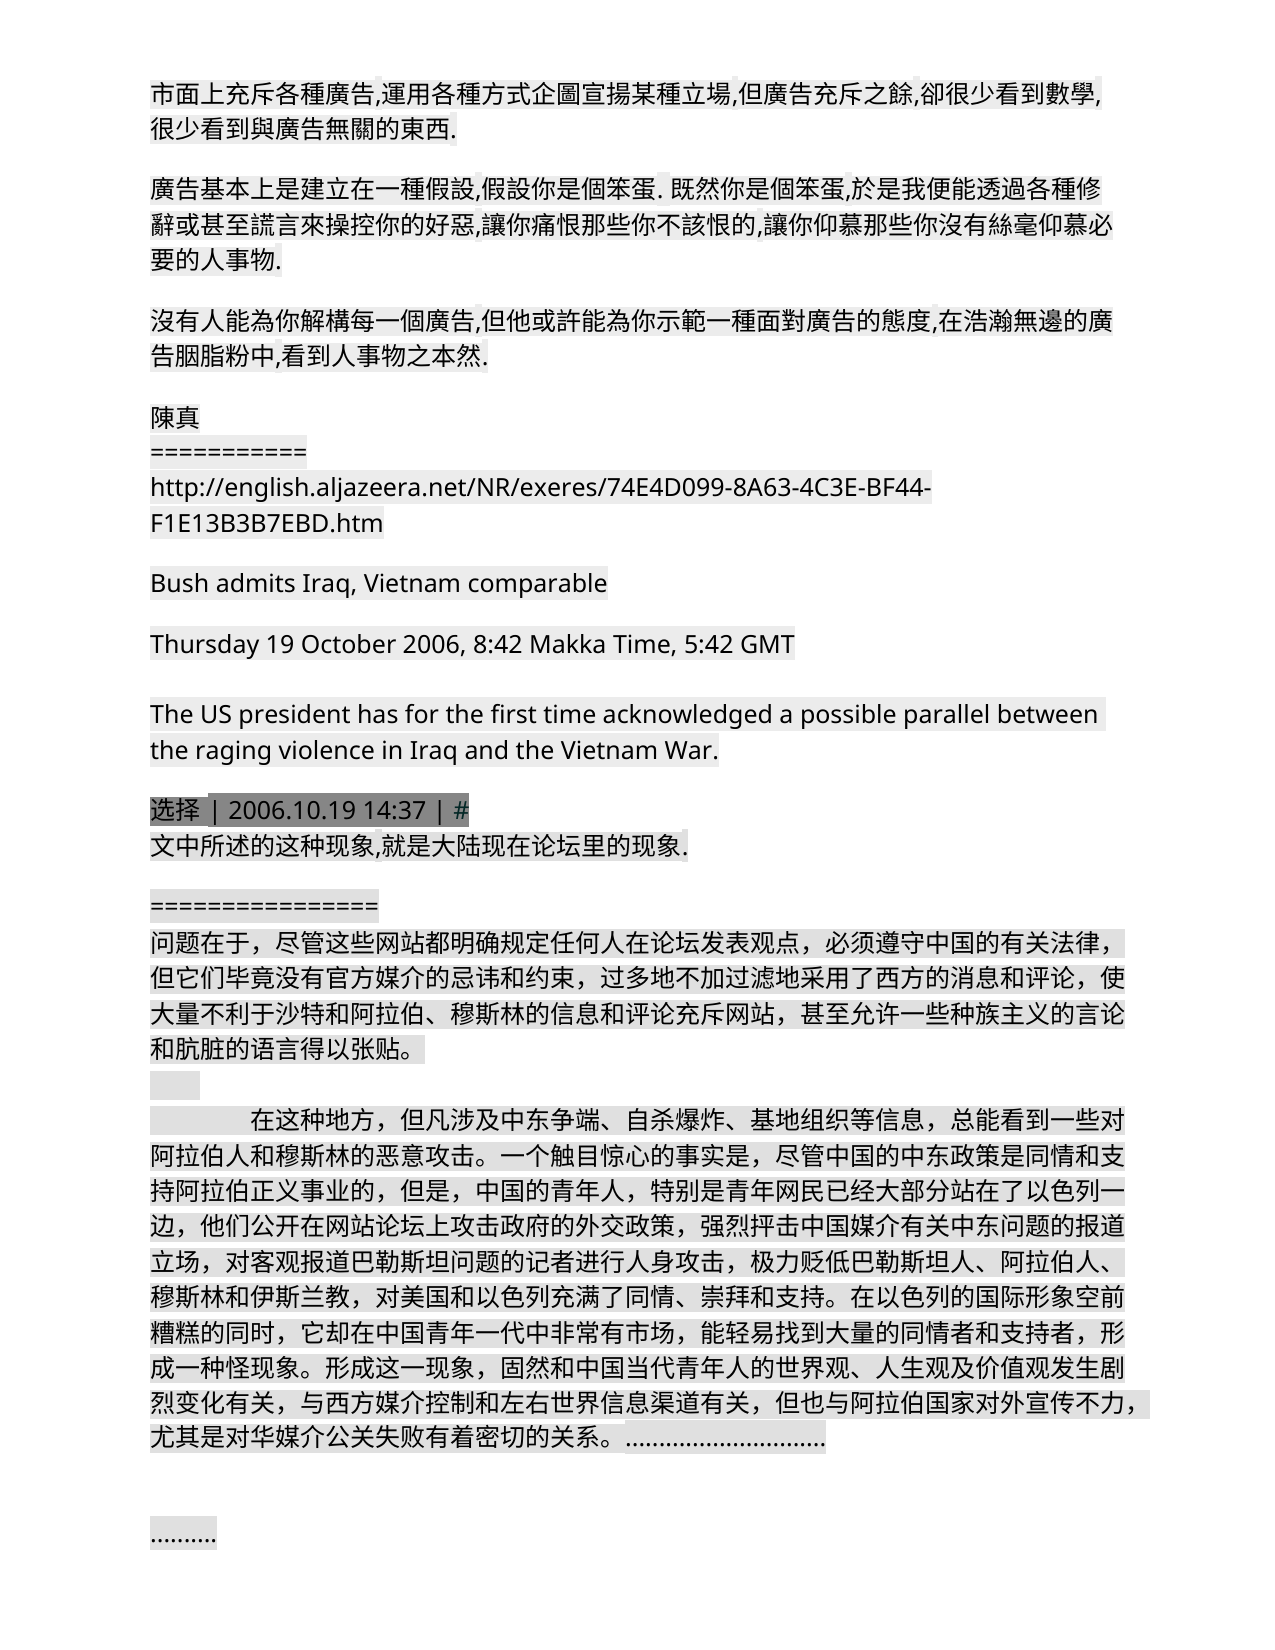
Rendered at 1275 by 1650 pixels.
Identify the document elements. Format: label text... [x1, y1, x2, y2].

text 选择 | 2006.10.19 14:37 | # [150, 792, 1125, 827]
text .......... 在民间，理解同情以色列人、反感巴勒斯坦人和阿拉伯人的力量已经发生了倒错。这一点，在因特网的BBS论坛中尤其明显。它表明，中国的青年一代，特别是知识分子和社会精英，已经大部分站在了以色列一侧。他们或许不懂中东问题的症结所在，但他们更多地奉行社会达尔文主义，认同弱肉强食的丛林法则，在他们眼里，以色列代表发达、先进、文明，对中国的军事和农业、科技发展帮助很大，是个小而自强的民族，巴勒斯坦和阿拉伯代表落后、愚昧、封建、保守，是没有希望的民族。 “到2002年底与2003年初，在各大中文网站的相关留言版支以与支巴两大阵营的较量中，支以阵营已明显胜出。2002年，中国人对以巴冲突看法的变化，即使用"天翻地覆"来形容，也不算过份。举一个简单的例子，在"西祠胡同"里有一个以以巴问题为主题的小论坛--迦南论坛。该论坛的访客看来不过几十人，却是一个中国人在以巴问题上的观点晴雨表。在2001年底2002年初，该论坛中的贴子以支持巴勒斯坦的立场和中间立场为主。但经过几番较量，亲以派力量日渐壮大，到2002年年底，亲以派完全控制了论坛大局……”⒇ 需要说明的事，上文提到的迦南论坛的主持人是位北京大学希伯来语专业的毕业生，并且在以色列留学两年。而几个著名的网络亲以写手本身就生活在以色列。部分中国中东问题专家甚至通过分析得出结论：部分网络写手就是以为以色列进行辩护为生的。 [150, 1479, 1125, 1550]
text ================ 问题在于，尽管这些网站都明确规定任何人在论坛发表观点，必须遵守中国的有关法律，但它们毕竟没有官方媒介的忌讳和约束，过多地不加过滤地采用了西方的消息和评论，使大量不利于沙特和阿拉伯、穆斯林的信息和评论充斥网站，甚至允许一些种族主义的言论和肮脏的语言得以张贴。 在这种地方，但凡涉及中东争端、自杀爆炸、基地组织等信息，总能看到一些对阿拉伯人和穆斯林的恶意攻击。一个触目惊心的事实是，尽管中国的中东政策是同情和支持阿拉伯正义事业的，但是，中国的青年人，特别是青年网民已经大部分站在了以色列一边，他们公开在网站论坛上攻击政府的外交政策，强烈抨击中国媒介有关中东问题的报道立场，对客观报道巴勒斯坦问题的记者进行人身攻击，极力贬低巴勒斯坦人、阿拉伯人、穆斯林和伊斯兰教，对美国和以色列充满了同情、崇拜和支持。在以色列的国际形象空前糟糕的同时，它却在中国青年一代中非常有市场，能轻易找到大量的同情者和支持者，形成一种怪现象。形成这一现象，固然和中国当代青年人的世界观、人生观及价值观发生剧烈变化有关，与西方媒介控制和左右世界信息渠道有关，但也与阿拉伯国家对外宣传不力，尤其是对华媒介公关失败有着密切的关系。.............................. [150, 887, 1125, 1454]
text 市面上充斥各種廣告,運用各種方式企圖宣揚某種立場,但廣告充斥之餘,卻很少看到數學,很少看到與廣告無關的東西. [150, 75, 1125, 146]
text 廣告基本上是建立在一種假設,假設你是個笨蛋. 既然你是個笨蛋,於是我便能透過各種修辭或甚至謊言來操控你的好惡,讓你痛恨那些你不該恨的,讓你仰慕那些你沒有絲毫仰慕必要的人事物. [150, 171, 1125, 277]
text Thursday 19 October 2006, 8:42 Makka Time, 5:42 GMT The US president has for the first time acknowledged a possible parallel between the raging violence in Iraq and the Vietnam War. [150, 625, 1125, 767]
text 陳真 =========== http://english.aljazeera.net/NR/exeres/74E4D099-8A63-4C3E-BF44-F1E13B3B7EBD.htm [150, 398, 1125, 539]
text Bush admits Iraq, Vietnam comparable [150, 564, 1125, 600]
text 沒有人能為你解構每一個廣告,但他或許能為你示範一種面對廣告的態度,在浩瀚無邊的廣告胭脂粉中,看到人事物之本然. [150, 302, 1125, 373]
text 文中所述的这种现象,就是大陆现在论坛里的现象. [150, 827, 1125, 862]
